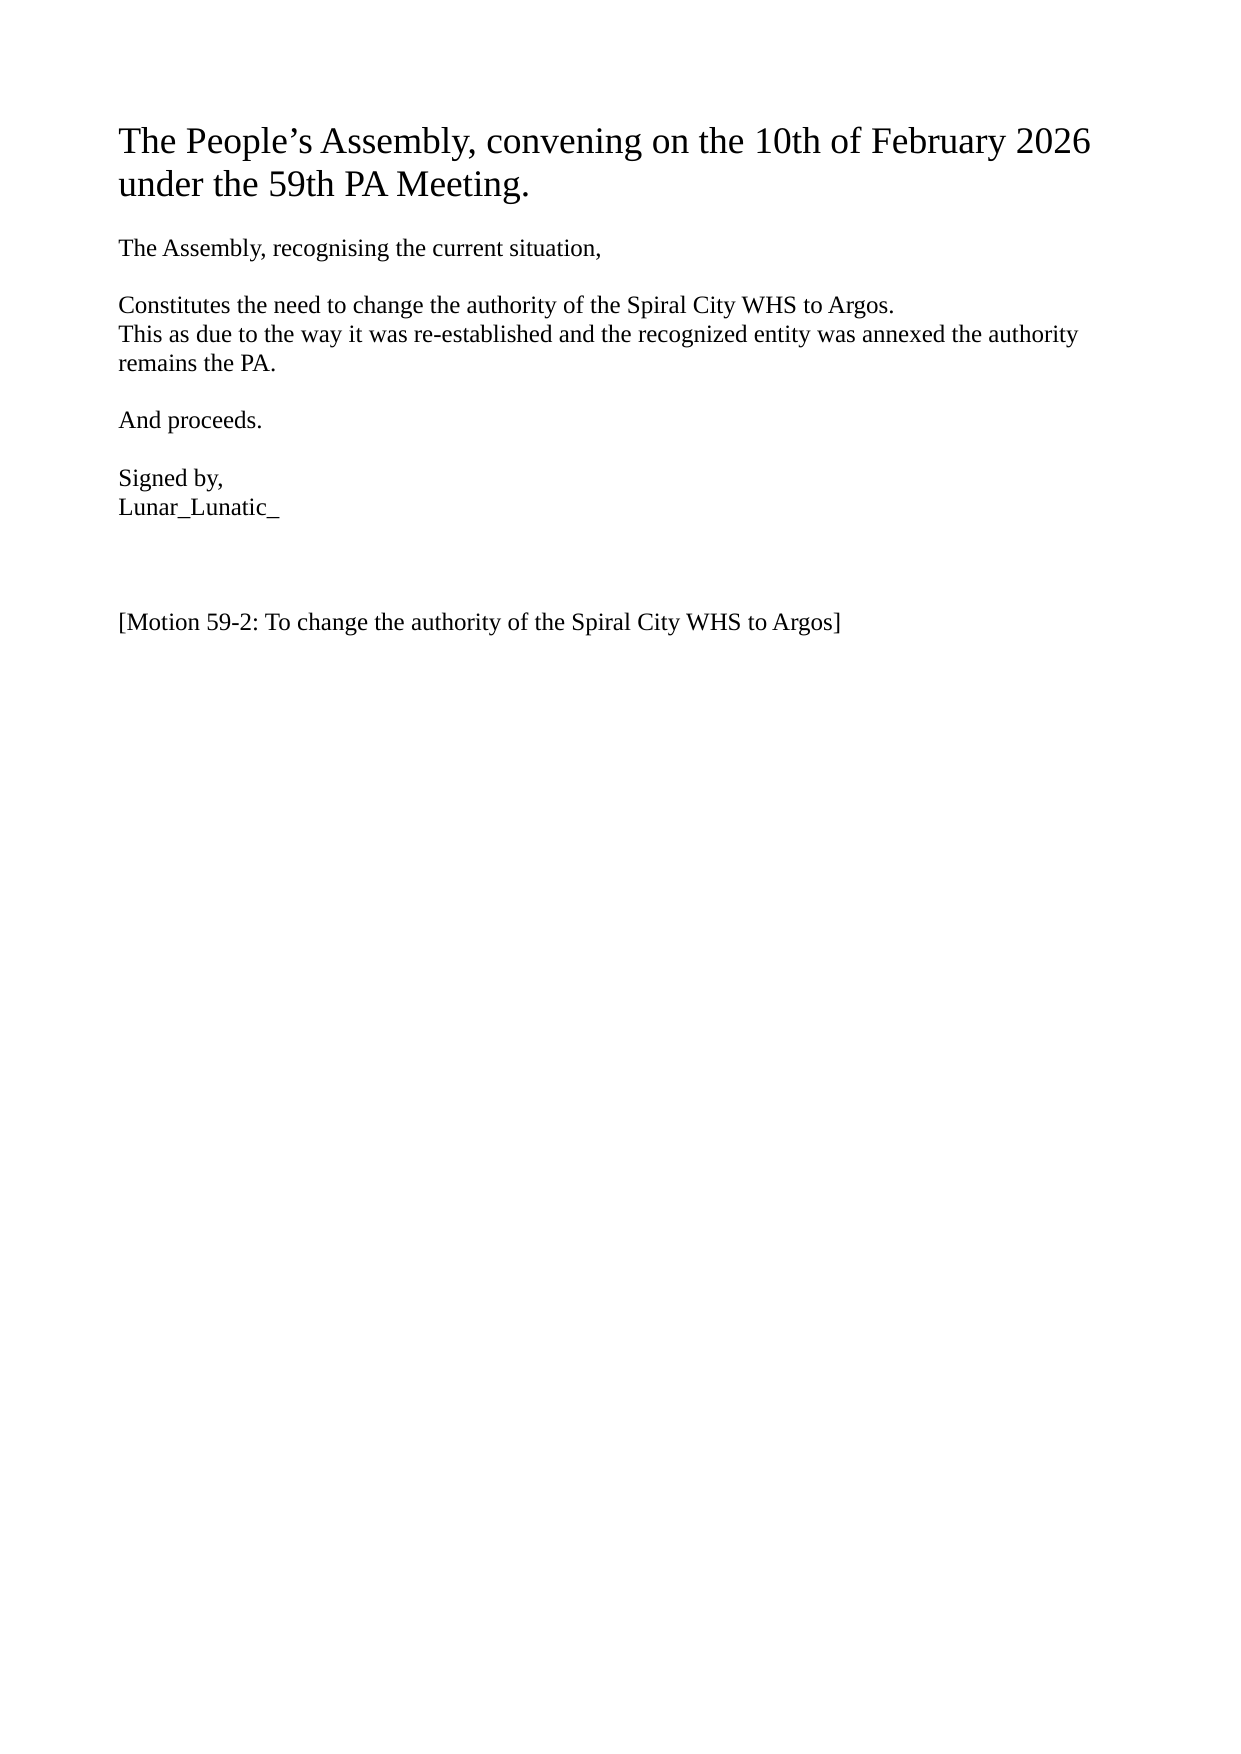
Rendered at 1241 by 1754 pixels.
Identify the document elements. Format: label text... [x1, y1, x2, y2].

text Lunar_Lunatic_ [118, 492, 1122, 521]
text This as due to the way it was re-established and the recognized entity was annexed the authority remains the PA. [118, 319, 1122, 377]
text Constitutes the need to change the authority of the Spiral City WHS to Argos. [118, 291, 1122, 319]
text Signed by, [118, 463, 1122, 492]
text [Motion 59-2: To change the authority of the Spiral City WHS to Argos] [118, 607, 1122, 636]
text And proceeds. [118, 406, 1122, 434]
text The People’s Assembly, convening on the 10th of February 2026 under the 59th PA Meeting. [118, 118, 1122, 204]
text The Assembly, recognising the current situation, [118, 233, 1122, 262]
